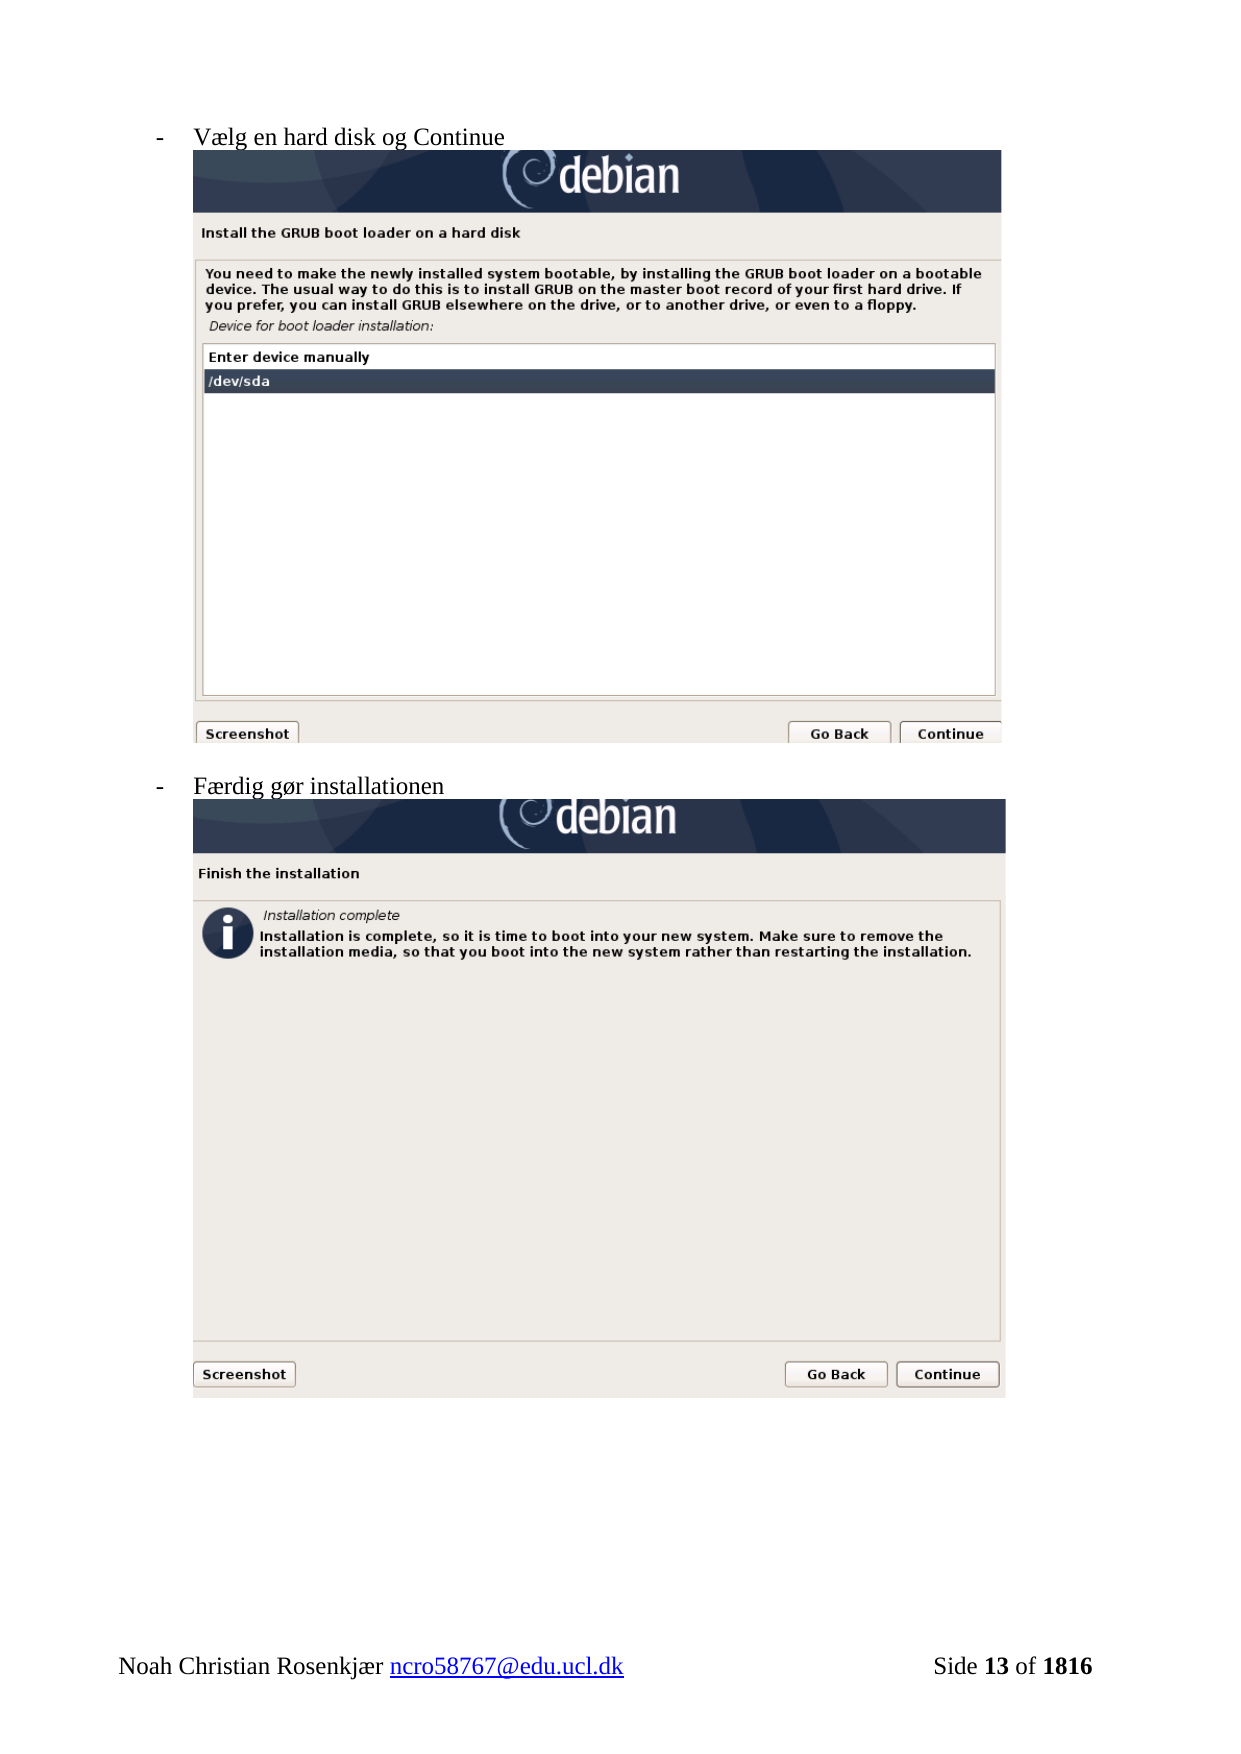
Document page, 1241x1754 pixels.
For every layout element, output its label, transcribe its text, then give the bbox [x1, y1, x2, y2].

picture [193, 799, 1006, 1398]
picture [193, 150, 1002, 743]
list Færdig gør installationen [156, 771, 1122, 1426]
list Vælg en hard disk og Continue [156, 122, 1122, 771]
